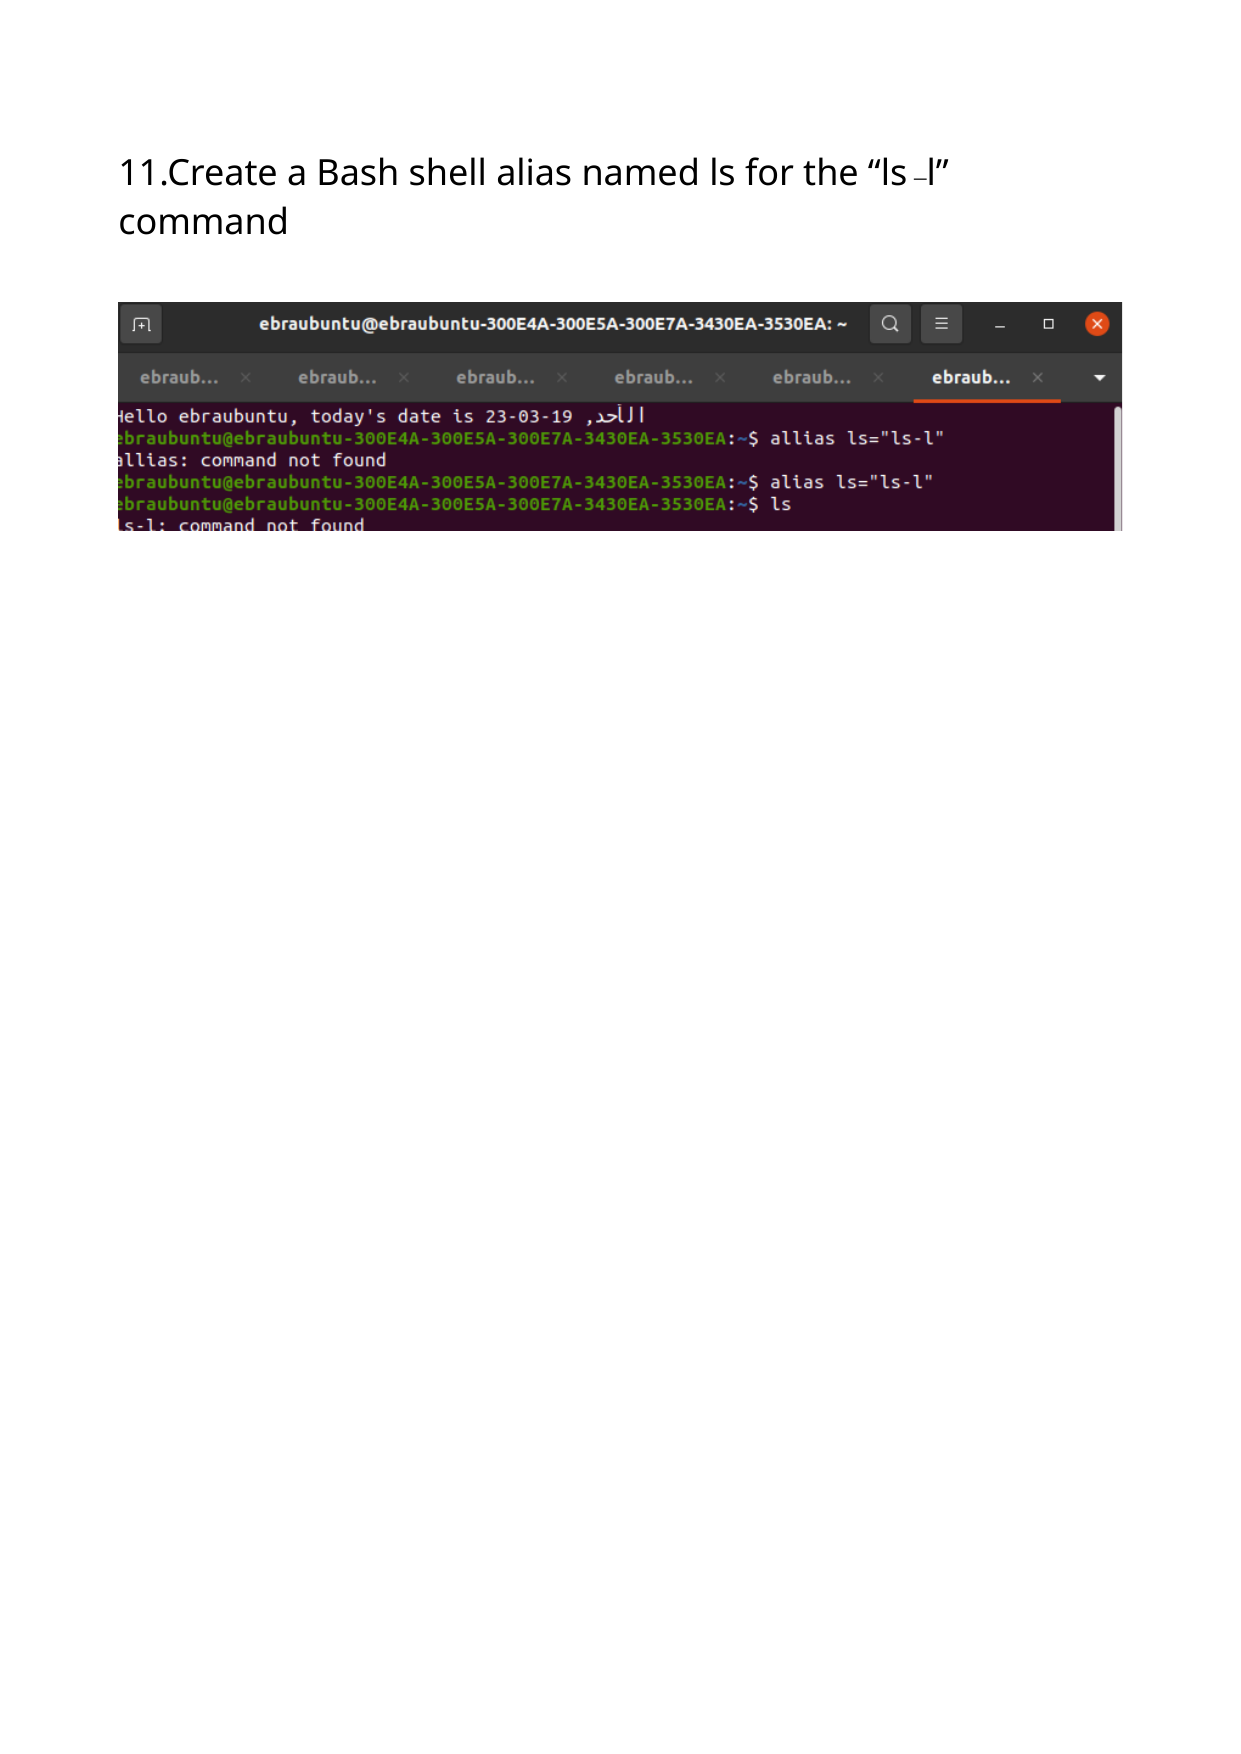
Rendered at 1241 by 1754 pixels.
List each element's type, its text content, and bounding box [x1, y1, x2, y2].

picture [118, 302, 1123, 531]
text 11.Create a Bash shell alias named ls for the “ls –l” command [118, 147, 1122, 245]
